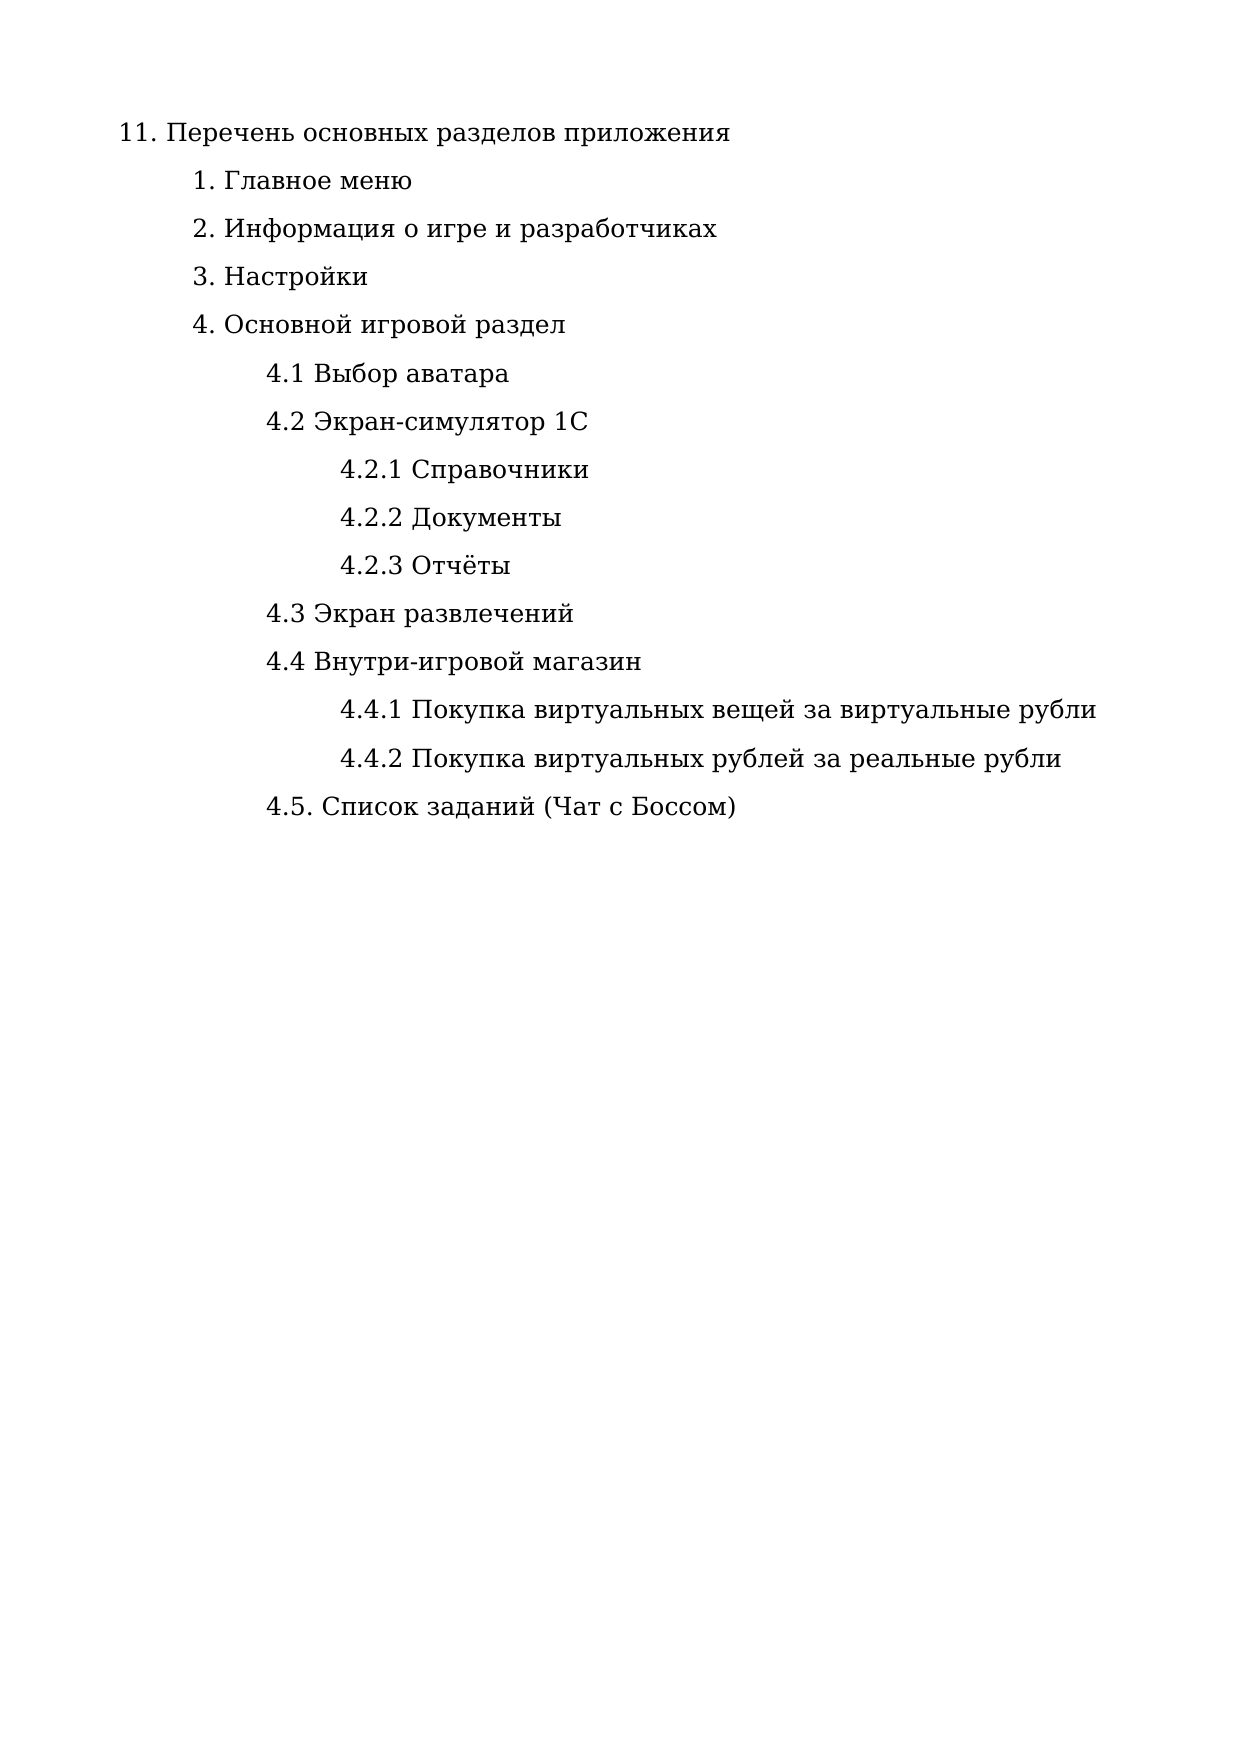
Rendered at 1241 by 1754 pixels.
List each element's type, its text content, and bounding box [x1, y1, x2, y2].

text 2. Информация о игре и разработчиках [118, 214, 1122, 243]
text 4.2 Экран-симулятор 1С [118, 407, 1122, 436]
text 4.3 Экран развлечений [118, 599, 1122, 628]
text 4. Основной игровой раздел [118, 311, 1122, 340]
text 4.5. Список заданий (Чат с Боссом) [118, 792, 1122, 821]
text 1. Главное меню [118, 166, 1122, 195]
text 4.1 Выбор аватара [118, 359, 1122, 388]
text 11. Перечень основных разделов приложения [118, 118, 1122, 147]
text 4.4 Внутри-игровой магазин [118, 647, 1122, 677]
text 4.2.1 Справочники [118, 455, 1122, 484]
text 4.4.1 Покупка виртуальных вещей за виртуальные рубли [118, 696, 1122, 725]
text 3. Настройки [118, 262, 1122, 292]
text 4.4.2 Покупка виртуальных рублей за реальные рубли [118, 744, 1122, 773]
text 4.2.2 Документы [118, 503, 1122, 532]
text 4.2.3 Отчёты [118, 551, 1122, 580]
